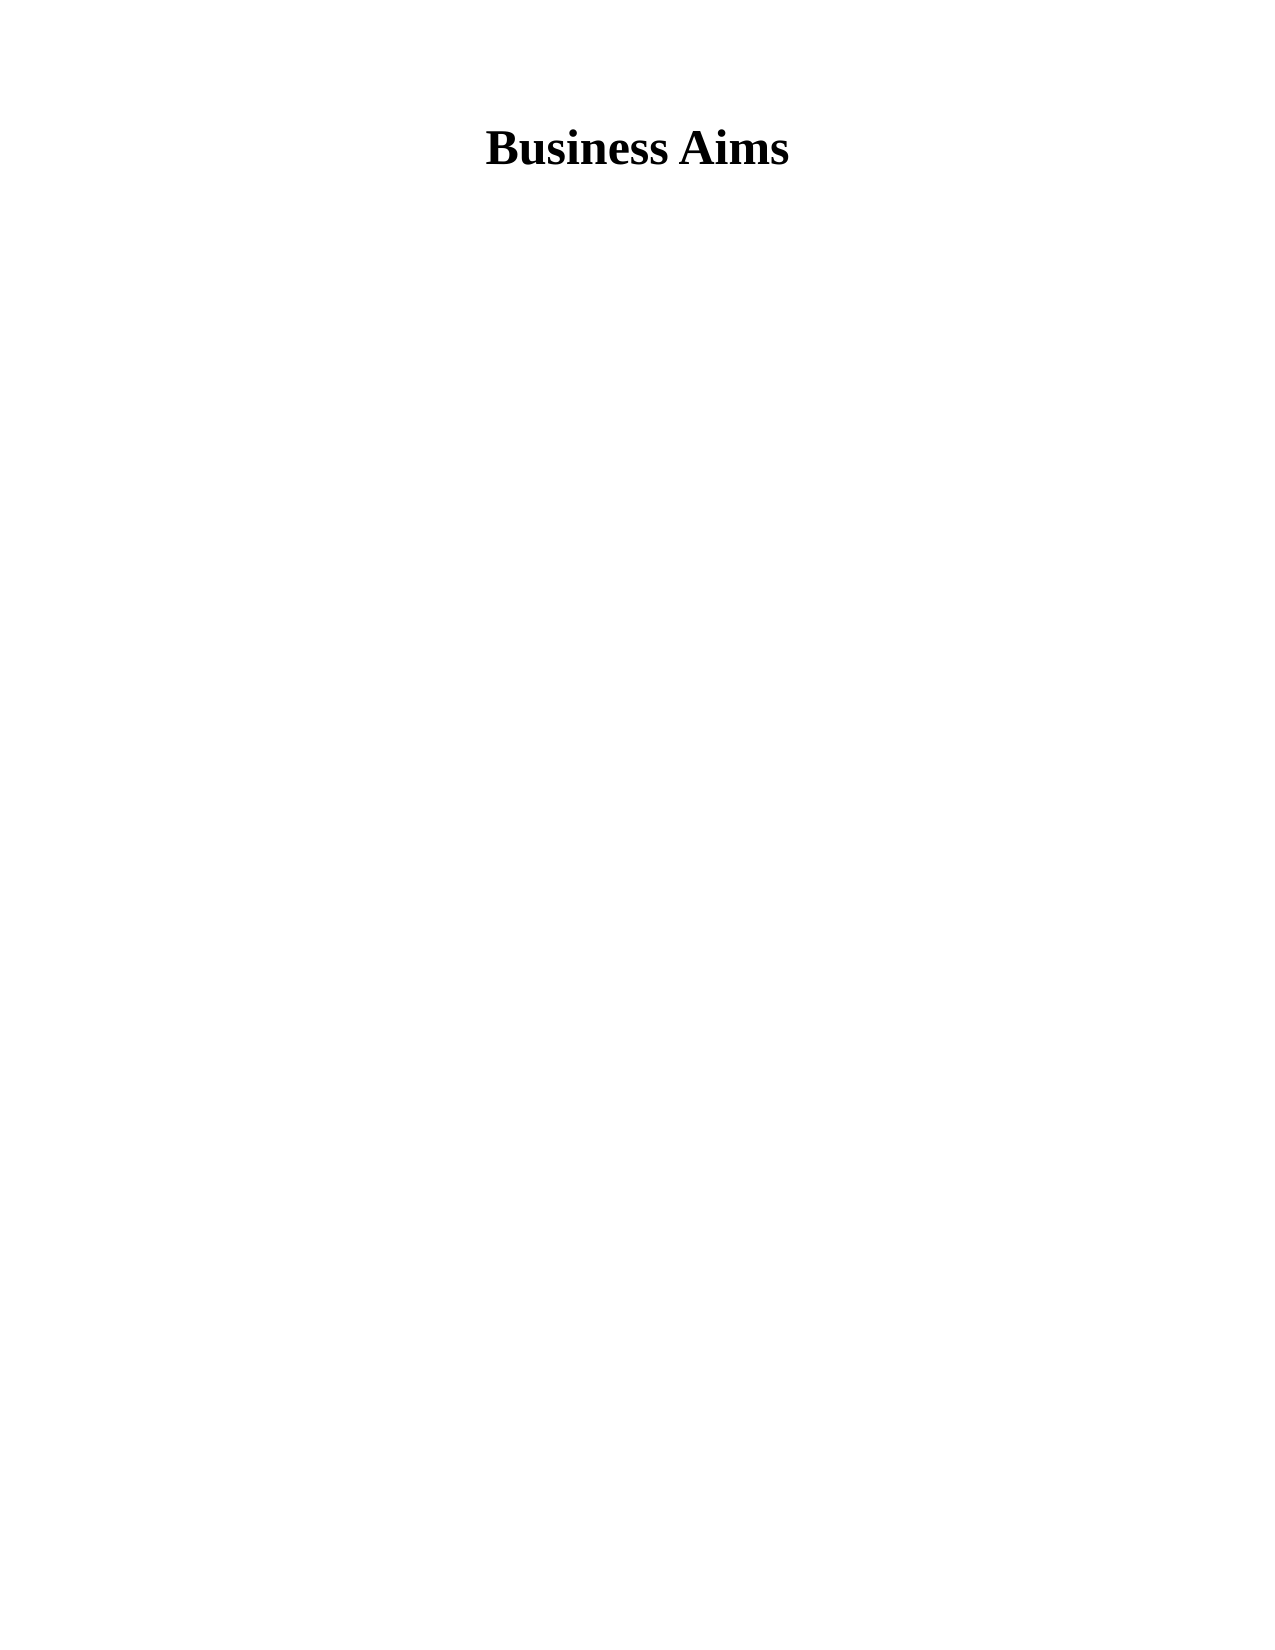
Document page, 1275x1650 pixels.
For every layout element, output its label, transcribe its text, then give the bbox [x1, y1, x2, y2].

subtitle Business Aims [118, 118, 1157, 176]
